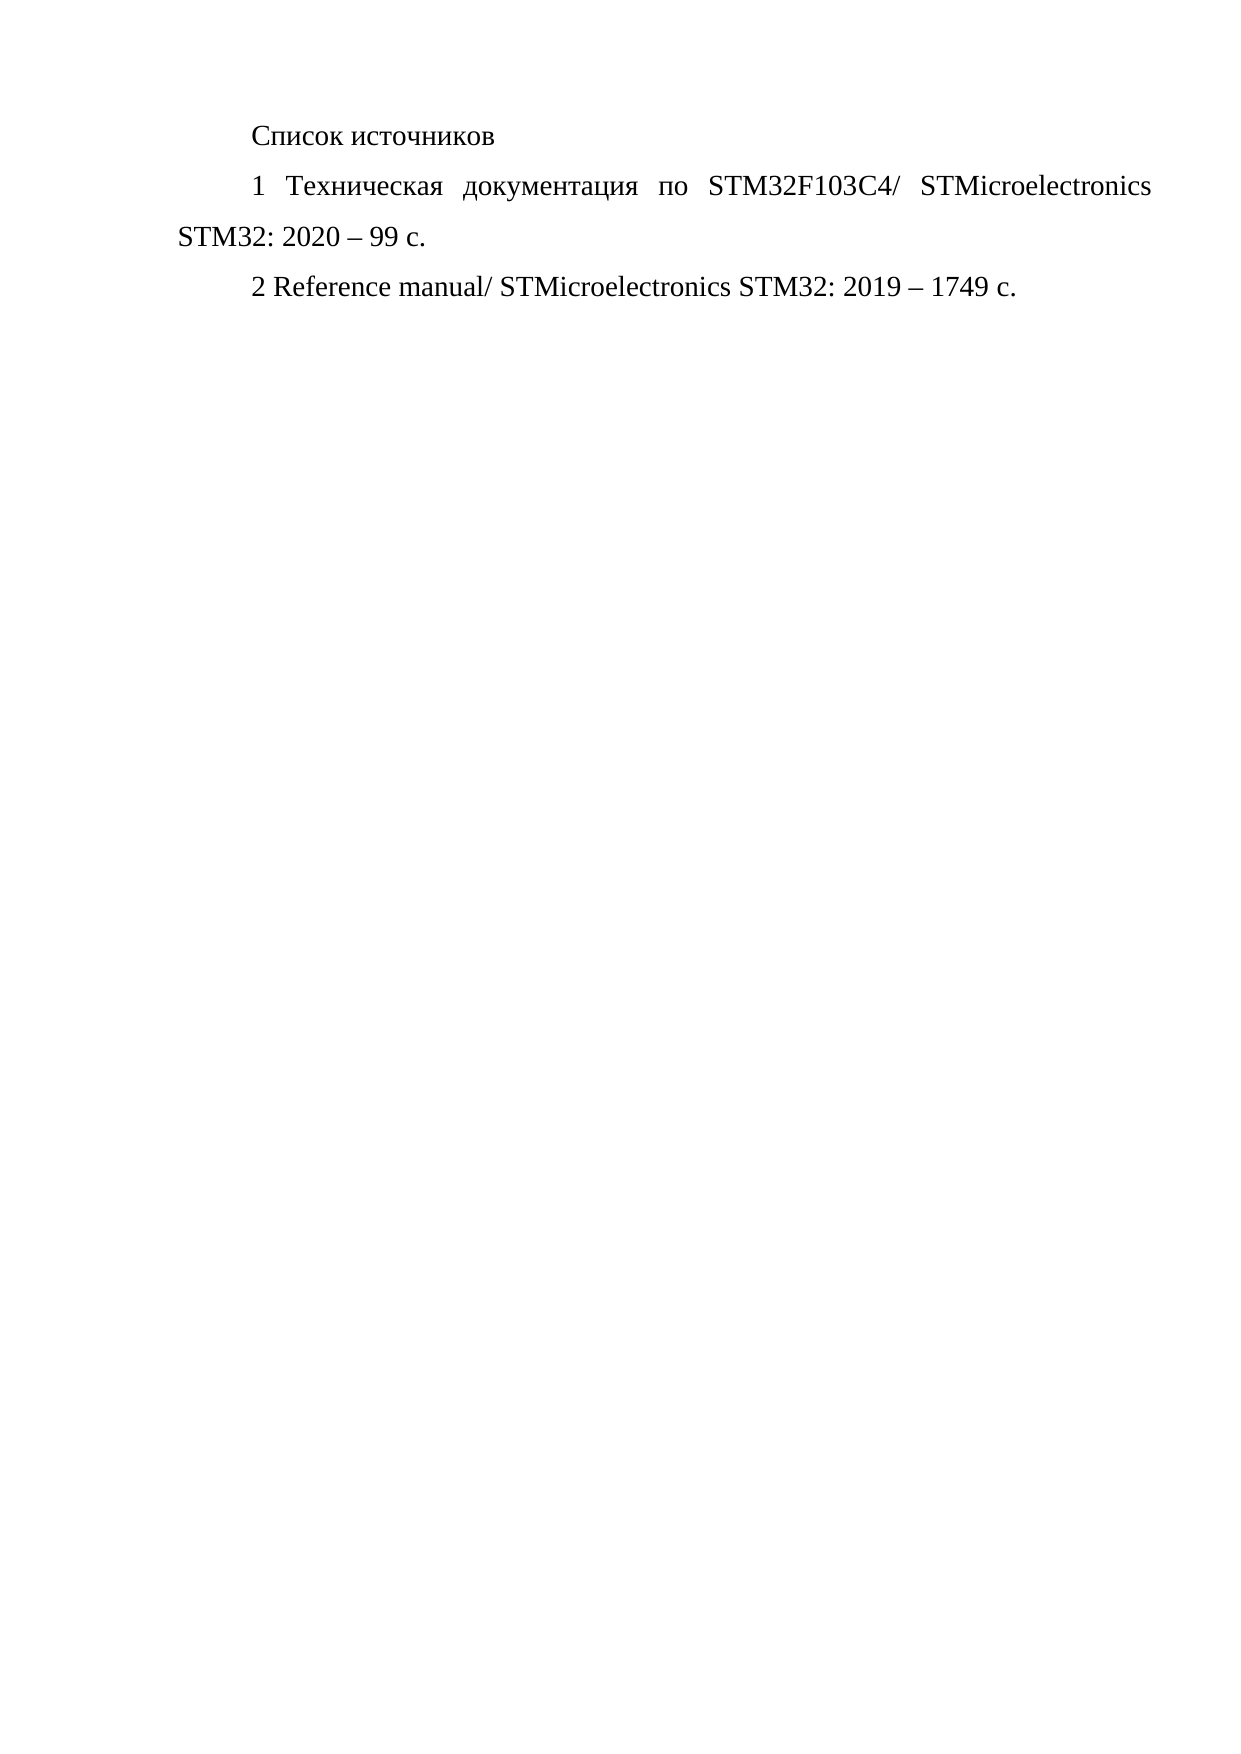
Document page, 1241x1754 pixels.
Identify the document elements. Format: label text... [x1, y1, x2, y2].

list 1 Техническая документация по STM32F103C4/ STMicroelectronics STM32: 2020 – 99 с. [177, 168, 1152, 252]
list Список источников [177, 118, 1152, 152]
list 2 Reference manual/ STMicroelectronics STM32: 2019 – 1749 с. [177, 269, 1152, 303]
